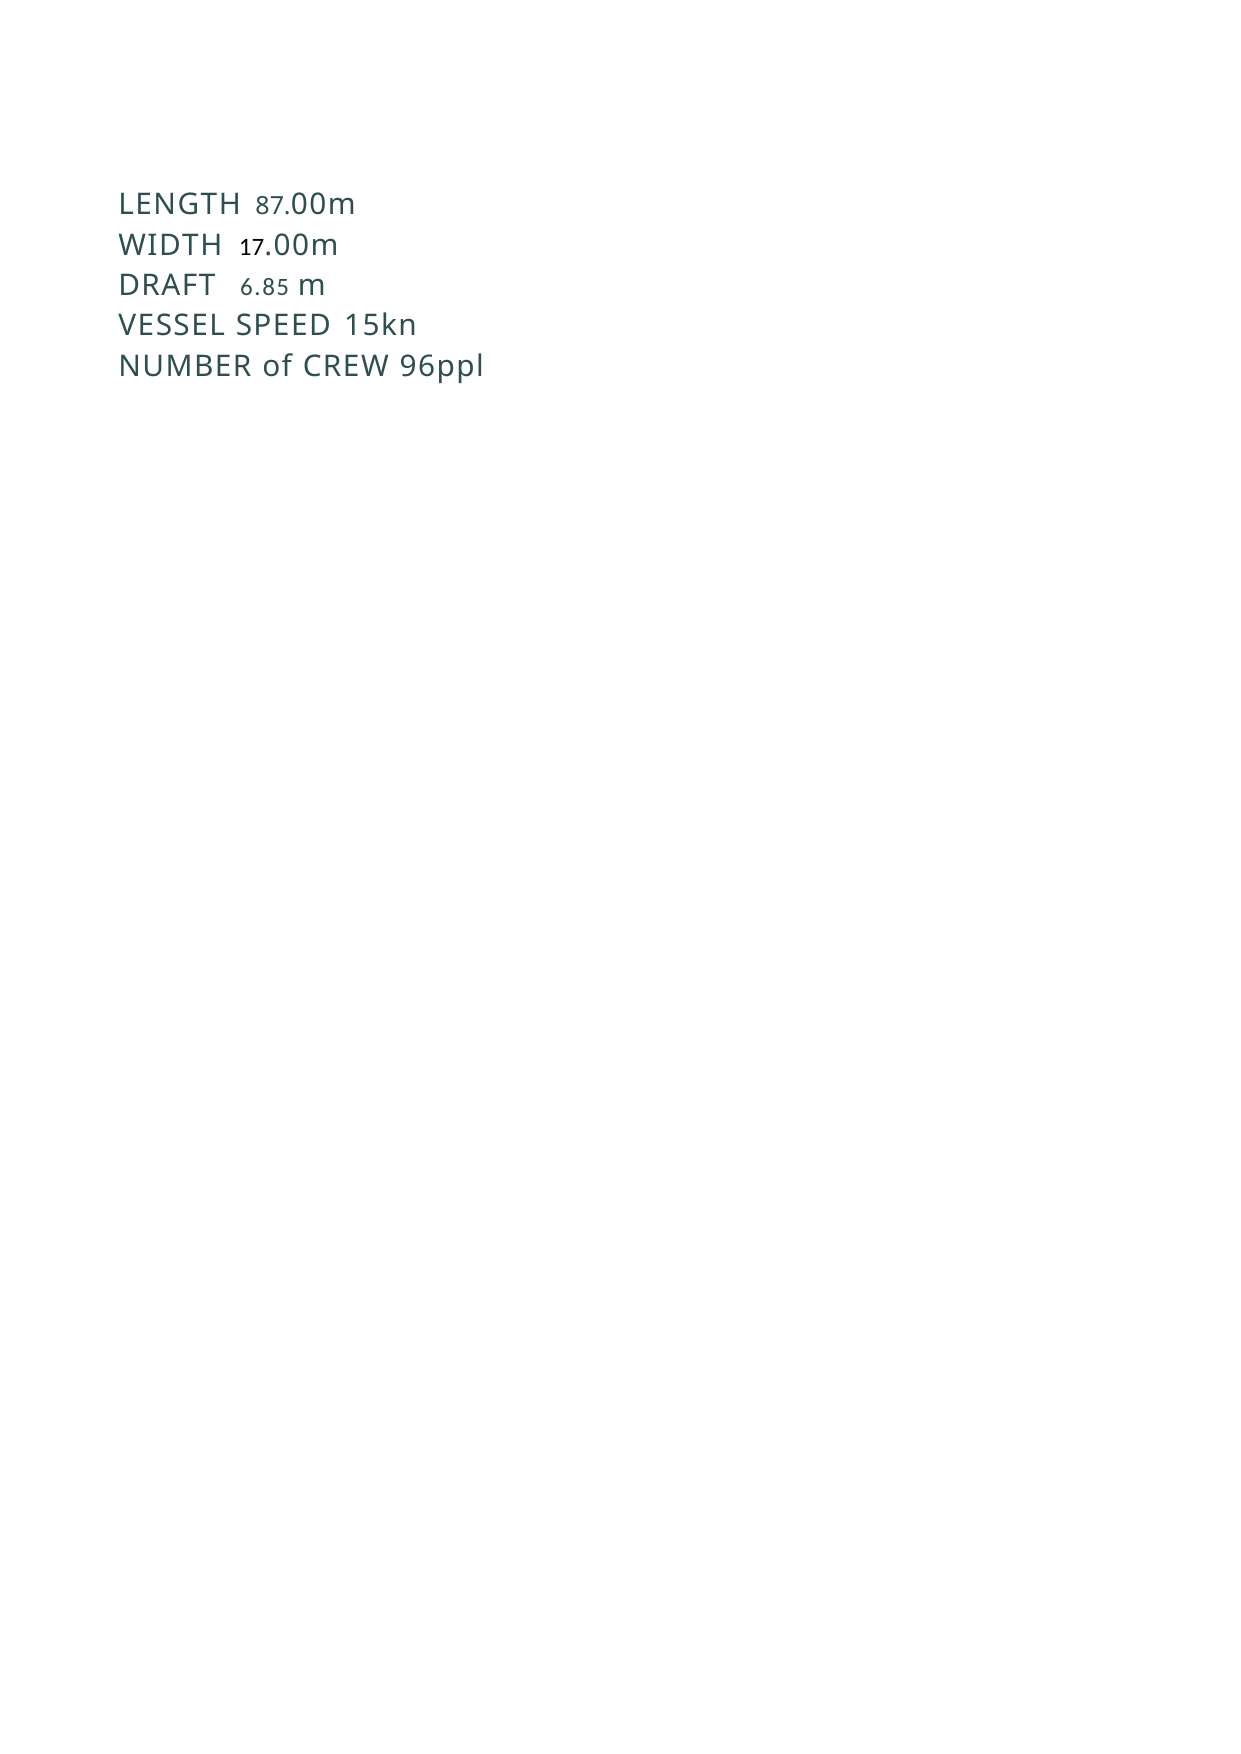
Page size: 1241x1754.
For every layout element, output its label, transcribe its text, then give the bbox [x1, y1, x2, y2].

text LENGTH 87.00m [118, 183, 1122, 223]
text DRAFT 6.85 m [118, 263, 1122, 304]
text NUMBER of CREW 96ppl [118, 344, 1122, 385]
text WIDTH 17.00m [118, 223, 1122, 263]
text VESSEL SPEED 15kn [118, 304, 1122, 344]
